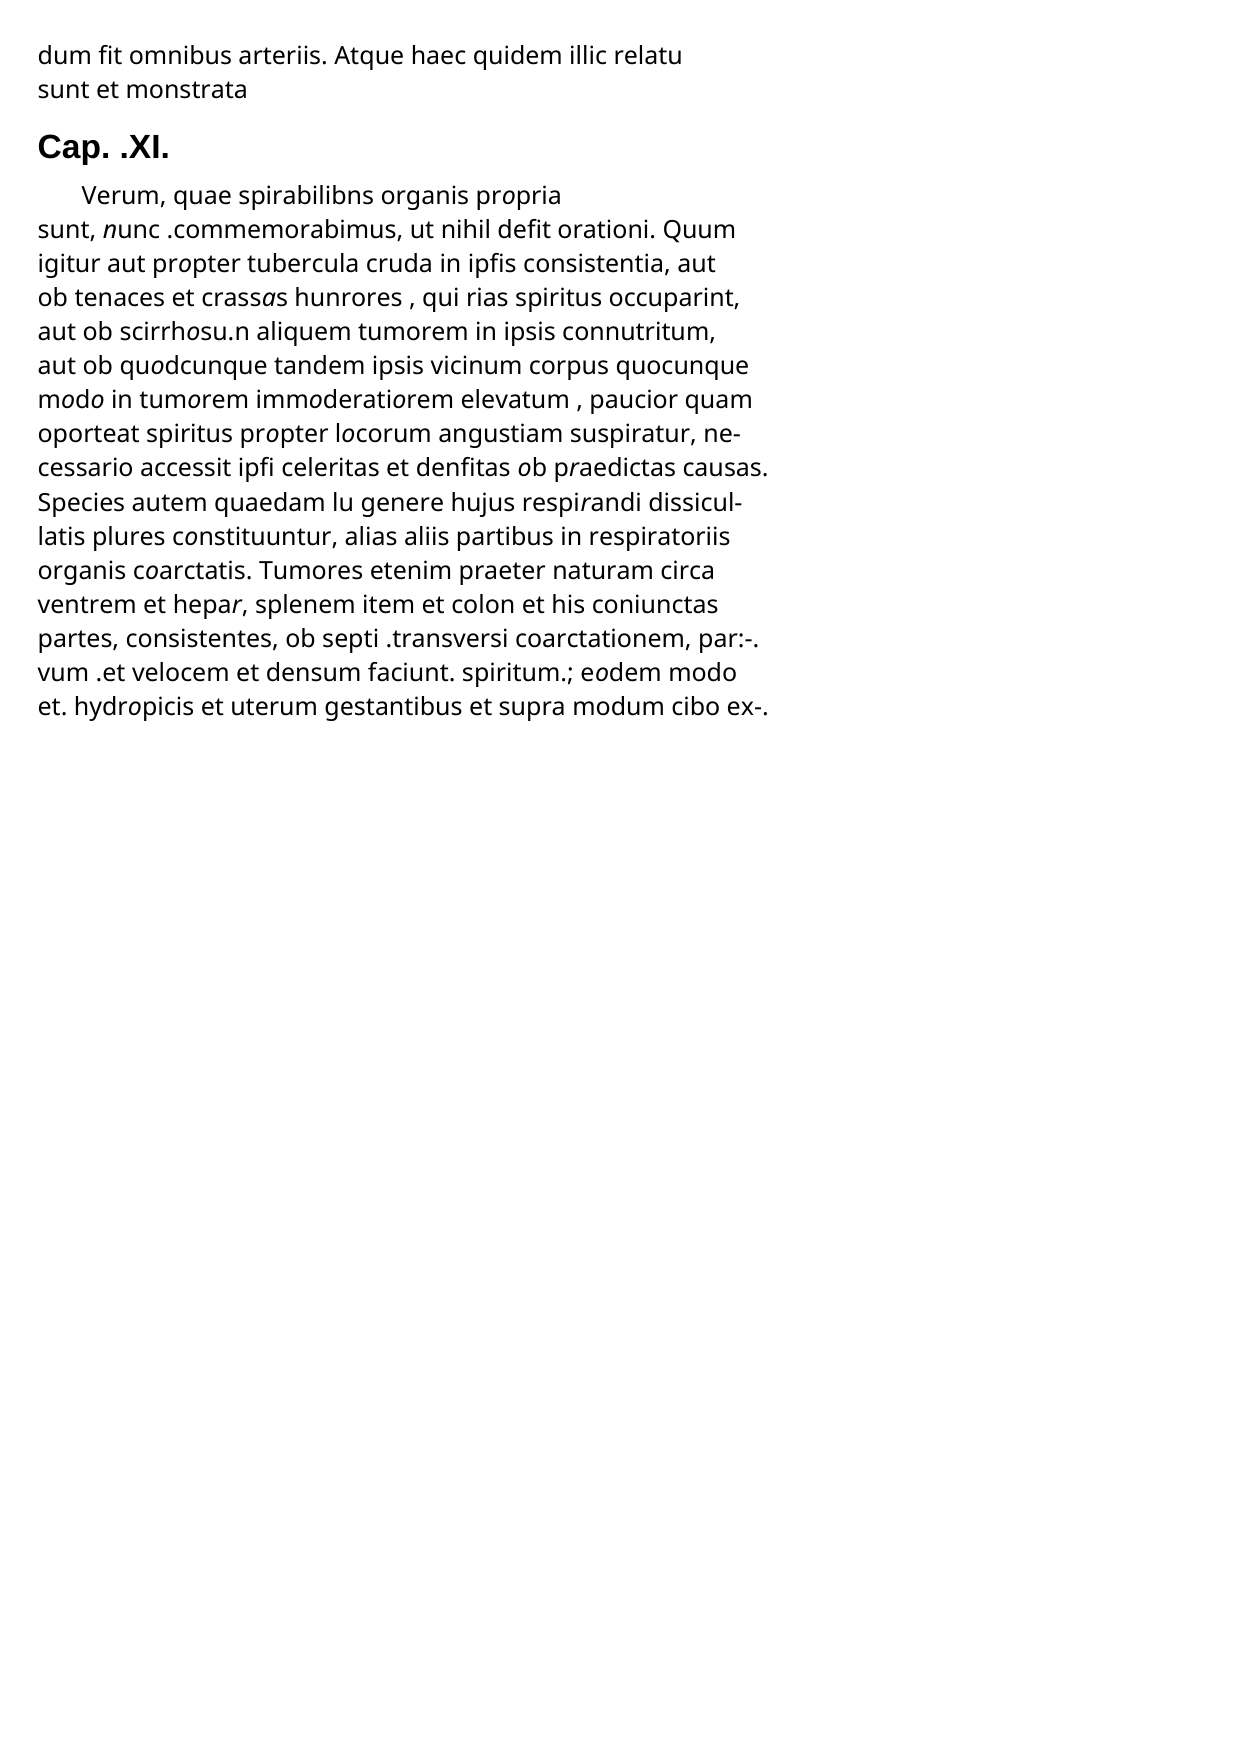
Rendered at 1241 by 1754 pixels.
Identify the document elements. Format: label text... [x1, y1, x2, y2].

text dum fit omnibus arteriis. Atque haec quidem illic relatu sunt et monstrata [37, 37, 1203, 106]
text Verum, quae spirabilibns organis propria sunt, nunc .commemorabimus, ut nihil defit orationi. Quum igitur aut propter tubercula cruda in ipfis consistentia, aut ob tenaces et crassas hunrores , qui rias spiritus occuparint, aut ob scirrhosu.n aliquem tumorem in ipsis connutritum, aut ob quodcunque tandem ipsis vicinum corpus quocunque modo in tumorem immoderatiorem elevatum , paucior quam oporteat spiritus propter locorum angustiam suspiratur, ne- cessario accessit ipfi celeritas et denfitas ob praedictas causas. Species autem quaedam lu genere hujus respirandi dissicul- latis plures constituuntur, alias aliis partibus in respiratoriis organis coarctatis. Tumores etenim praeter naturam circa ventrem et hepar, splenem item et colon et his coniunctas partes, consistentes, ob septi .transversi coarctationem, par:-. vum .et velocem et densum faciunt. spiritum.; eodem modo et. hydropicis et uterum gestantibus et supra modum cibo ex-. [37, 178, 1203, 723]
subtitle Cap. .XI. [37, 126, 1203, 165]
